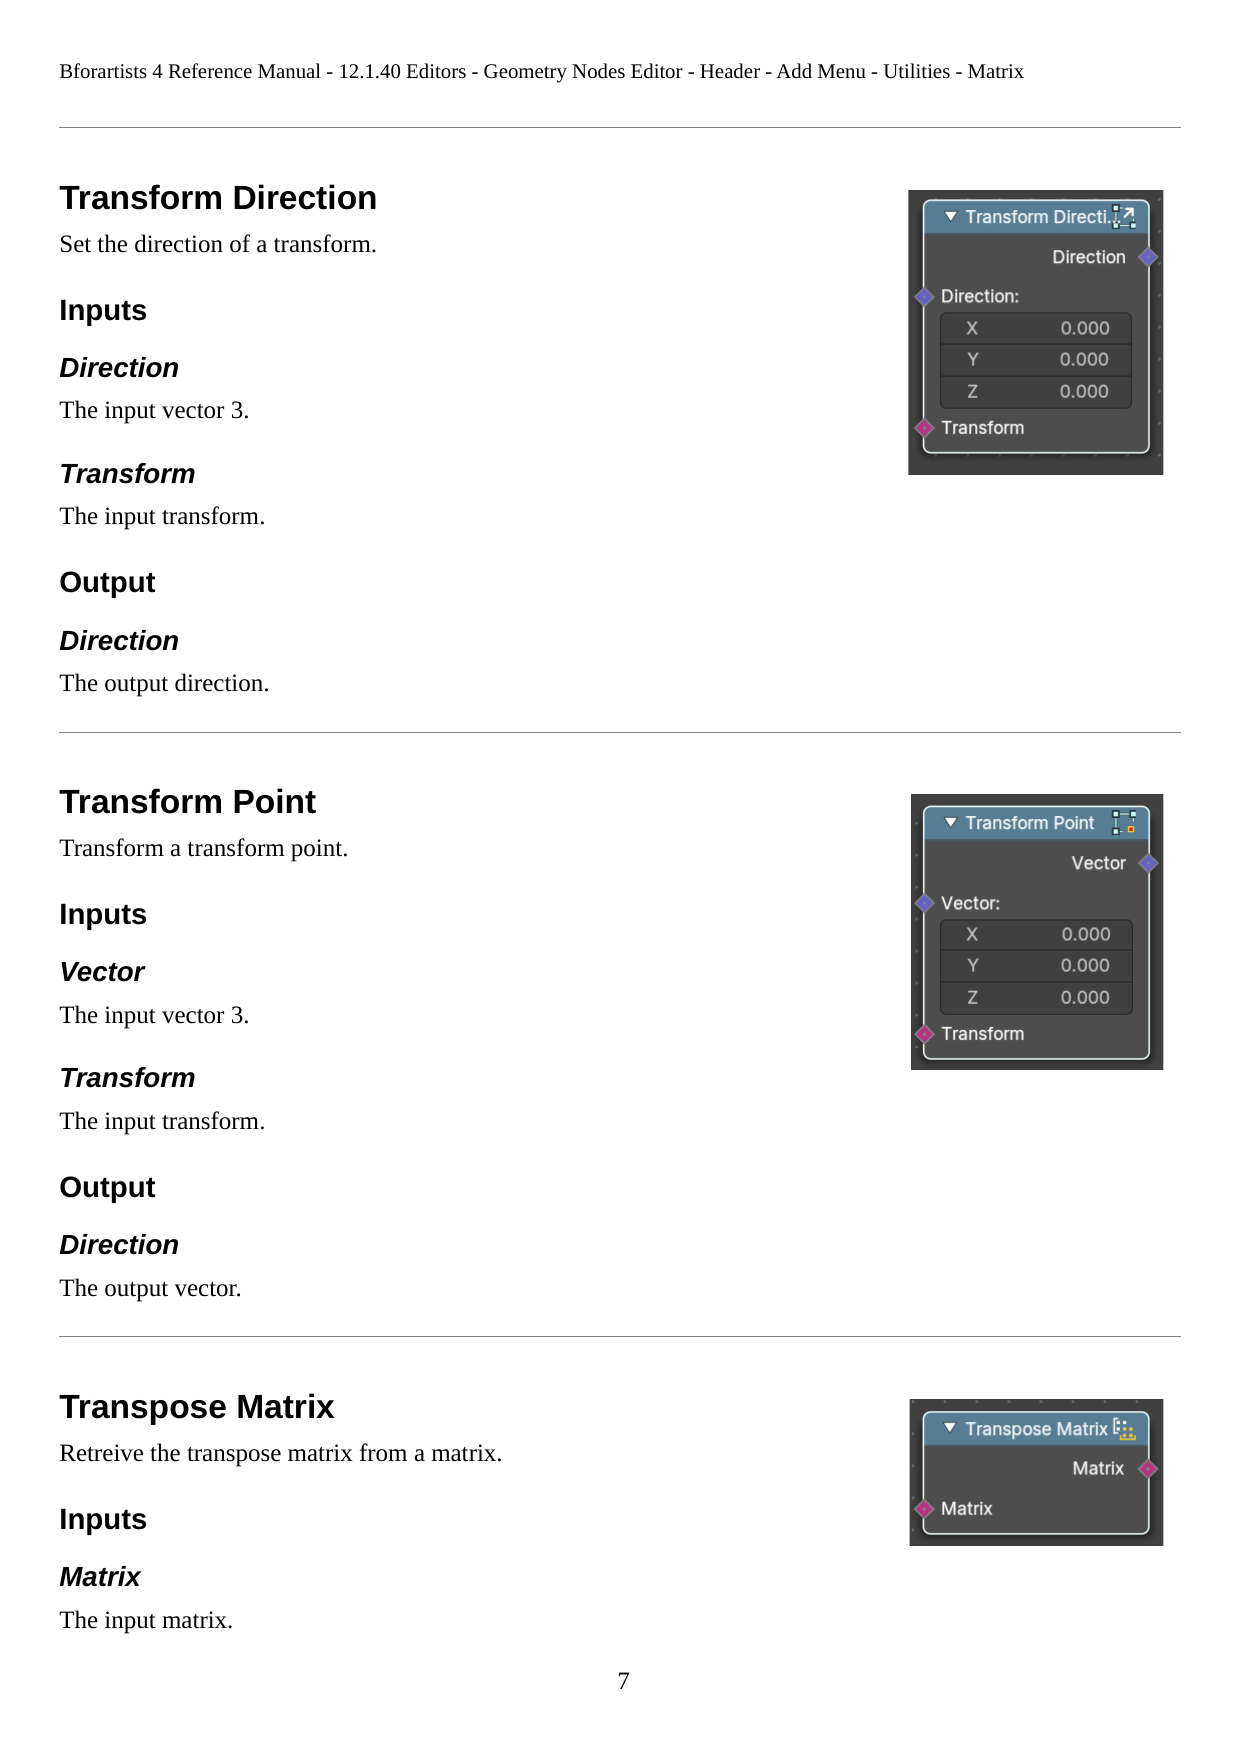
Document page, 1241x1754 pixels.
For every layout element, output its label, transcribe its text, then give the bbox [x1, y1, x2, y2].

subtitle Output [59, 1170, 1181, 1203]
subtitle Direction [59, 624, 1181, 656]
subtitle [1164, 1502, 1181, 1536]
subtitle Vector [59, 956, 911, 988]
text The input transform. [59, 1106, 1181, 1135]
subtitle Inputs [59, 1502, 909, 1536]
text The input transform. [59, 501, 1181, 530]
subtitle [1164, 956, 1181, 988]
text The output direction. [59, 668, 1181, 697]
subtitle Direction [59, 1228, 1181, 1260]
subtitle Transform Direction [59, 178, 1181, 216]
text Transform a transform point. [59, 833, 911, 862]
text Set the direction of a transform. [59, 229, 908, 257]
subtitle Transform [59, 1062, 1181, 1094]
text [1164, 1000, 1181, 1029]
subtitle Inputs [59, 292, 908, 326]
text The input vector 3. [59, 396, 908, 424]
text [1164, 396, 1181, 424]
picture [908, 190, 1164, 475]
text The input vector 3. [59, 1000, 911, 1029]
subtitle Direction [59, 351, 908, 383]
subtitle Transform [59, 457, 1181, 489]
subtitle Transform Point [59, 782, 1181, 821]
subtitle Matrix [59, 1561, 1181, 1592]
subtitle [1164, 351, 1181, 383]
picture [911, 794, 1164, 1070]
text The output vector. [59, 1273, 1181, 1302]
subtitle Output [59, 565, 1181, 599]
subtitle [1164, 897, 1181, 931]
text The input matrix. [59, 1605, 1181, 1634]
subtitle [1164, 292, 1181, 326]
text Retreive the transpose matrix from a matrix. [59, 1438, 909, 1467]
subtitle Transpose Matrix [59, 1387, 1181, 1426]
subtitle Inputs [59, 897, 911, 931]
picture [909, 1399, 1164, 1546]
